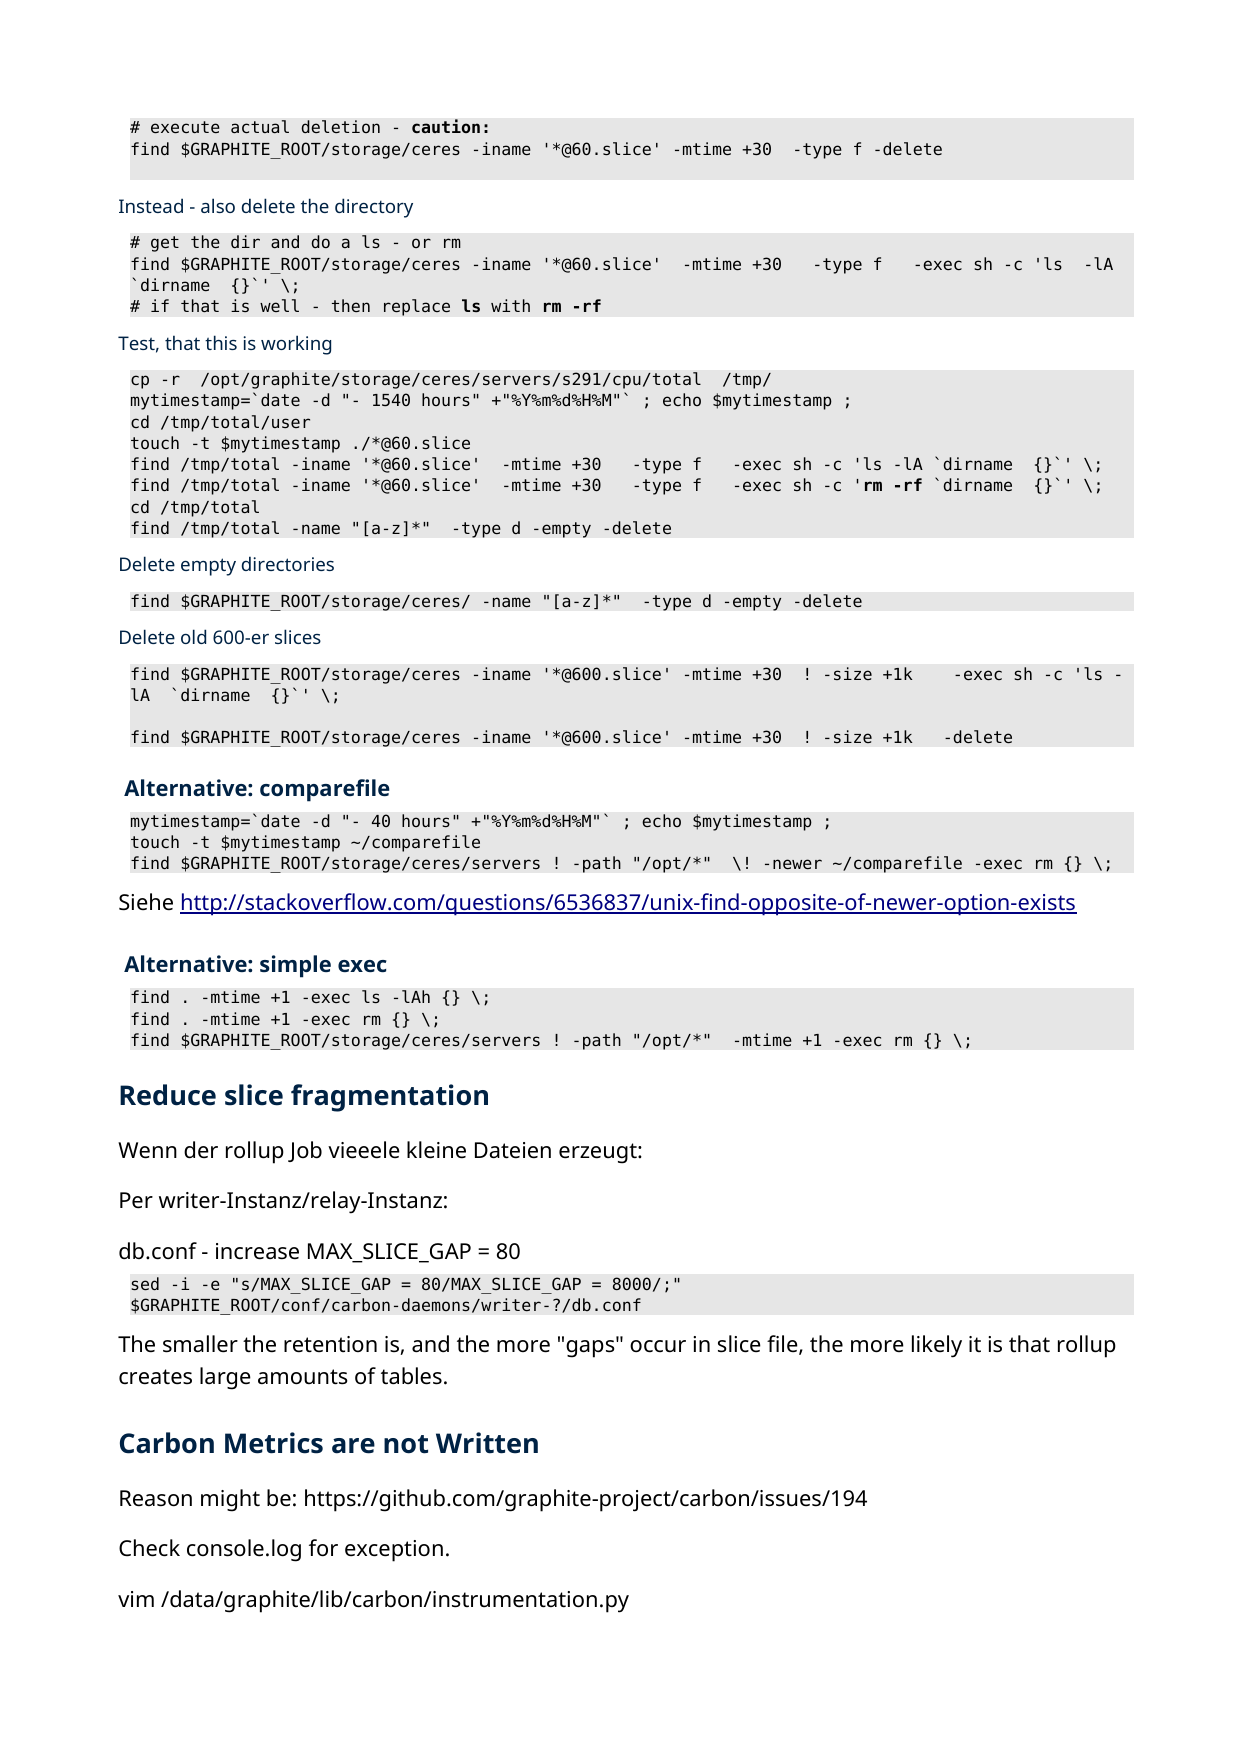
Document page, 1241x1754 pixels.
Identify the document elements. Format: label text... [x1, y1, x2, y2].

text cd /tmp/total [130, 497, 1134, 517]
text vim /data/graphite/lib/carbon/instrumentation.py [118, 1584, 1134, 1614]
text find $GRAPHITE_ROOT/storage/ceres -iname '*@60.slice' -mtime +30 -type f -delete [130, 139, 1134, 159]
text find . -mtime +1 -exec rm {} \; [130, 1009, 1134, 1029]
subtitle Alternative: simple exec [124, 949, 1134, 979]
text touch -t $mytimestamp ./*@60.slice [130, 434, 1134, 453]
text mytimestamp=`date -d "- 1540 hours" +"%Y%m%d%H%M"` ; echo $mytimestamp ; [130, 391, 1134, 411]
subtitle Test, that this is working [118, 330, 1134, 356]
text find $GRAPHITE_ROOT/storage/ceres -iname '*@600.slice' -mtime +30 ! -size +1k -delete [130, 728, 1134, 747]
text find $GRAPHITE_ROOT/storage/ceres -iname '*@600.slice' -mtime +30 ! -size +1k -exec sh -c 'ls -lA `dirname {}`' \; [130, 664, 1134, 705]
subtitle Carbon Metrics are not Written [118, 1425, 1134, 1462]
text cd /tmp/total/user [130, 412, 1134, 432]
subtitle Alternative: comparefile [124, 773, 1134, 803]
subtitle Reduce slice fragmentation [118, 1077, 1134, 1113]
text cp -r /opt/graphite/storage/ceres/servers/s291/cpu/total /tmp/ [130, 370, 1134, 389]
subtitle Delete old 600-er slices [118, 624, 1134, 650]
text Siehe http://stackoverflow.com/questions/6536837/unix-find-opposite-of-newer-option-exists [118, 887, 1134, 917]
subtitle Delete empty directories [118, 552, 1134, 577]
text mytimestamp=`date -d "- 40 hours" +"%Y%m%d%H%M"` ; echo $mytimestamp ; [130, 812, 1134, 831]
text find $GRAPHITE_ROOT/storage/ceres -iname '*@60.slice' -mtime +30 -type f -exec sh -c 'ls -lA `dirname {}`' \; [130, 255, 1134, 295]
text find . -mtime +1 -exec ls -lAh {} \; [130, 988, 1134, 1007]
text Reason might be: https://github.com/graphite-project/carbon/issues/194 [118, 1483, 1134, 1513]
text find /tmp/total -name "[a-z]*" -type d -empty -delete [130, 519, 1134, 538]
text find $GRAPHITE_ROOT/storage/ceres/servers ! -path "/opt/*" \! -newer ~/comparefile -exec rm {} \; [130, 854, 1134, 873]
text Per writer-Instanz/relay-Instanz: [118, 1185, 1134, 1215]
text The smaller the retention is, and the more "gaps" occur in slice file, the more likely it is that rollup creates large amounts of tables. [118, 1329, 1134, 1391]
text find $GRAPHITE_ROOT/storage/ceres/ -name "[a-z]*" -type d -empty -delete [130, 592, 1134, 611]
text # get the dir and do a ls - or rm [130, 233, 1134, 253]
text sed -i -e "s/MAX_SLICE_GAP = 80/MAX_SLICE_GAP = 8000/;" $GRAPHITE_ROOT/conf/carbon-daemons/writer-?/db.conf [130, 1274, 1134, 1315]
text # execute actual deletion - caution: [130, 118, 1134, 137]
text Check console.log for exception. [118, 1533, 1134, 1563]
text touch -t $mytimestamp ~/comparefile [130, 833, 1134, 852]
subtitle Instead - also delete the directory [118, 194, 1134, 219]
text db.conf - increase MAX_SLICE_GAP = 80 [118, 1236, 1134, 1266]
text # if that is well - then replace ls with rm -rf [130, 297, 1134, 317]
text find /tmp/total -iname '*@60.slice' -mtime +30 -type f -exec sh -c 'ls -lA `dirname {}`' \; [130, 455, 1134, 474]
text Wenn der rollup Job vieeele kleine Dateien erzeugt: [118, 1135, 1134, 1165]
text find $GRAPHITE_ROOT/storage/ceres/servers ! -path "/opt/*" -mtime +1 -exec rm {} \; [130, 1031, 1134, 1050]
text find /tmp/total -iname '*@60.slice' -mtime +30 -type f -exec sh -c 'rm -rf `dirname {}`' \; [130, 476, 1134, 496]
